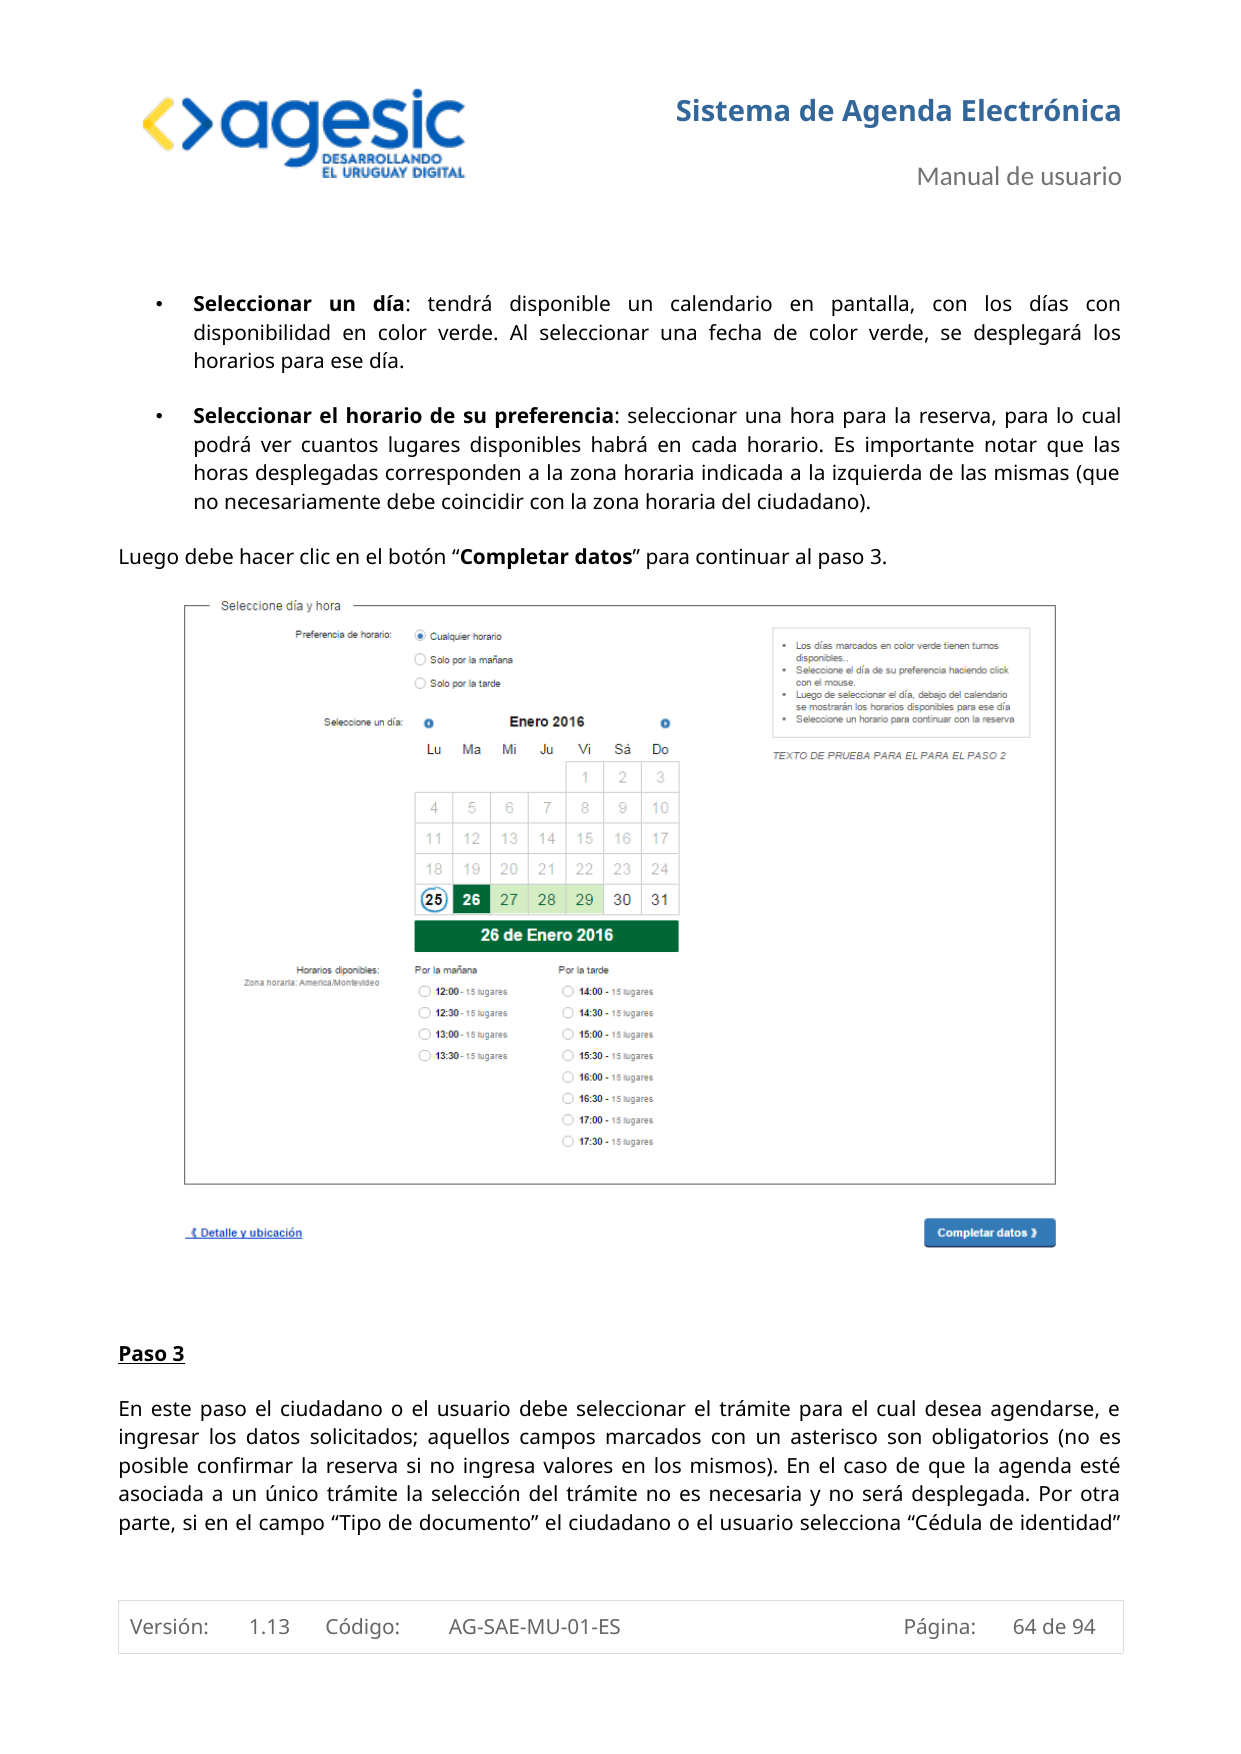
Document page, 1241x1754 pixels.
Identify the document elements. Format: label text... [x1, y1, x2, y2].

list Seleccionar un día: tendrá disponible un calendario en pantalla, con los días con disponibilidad en color verde. Al seleccionar una fecha de color verde, se desplegará los horarios para ese día. [156, 289, 1122, 374]
picture [175, 597, 1065, 1254]
text Paso 3 [118, 1339, 1122, 1367]
picture [142, 88, 466, 178]
list Seleccionar el horario de su preferencia: seleccionar una hora para la reserva, para lo cual podrá ver cuantos lugares disponibles habrá en cada horario. Es importante notar que las horas desplegadas corresponden a la zona horaria indicada a la izquierda de las mismas (que no necesariamente debe coincidir con la zona horaria del ciudadano). [156, 402, 1122, 515]
text En este paso el ciudadano o el usuario debe seleccionar el trámite para el cual desea agendarse, e ingresar los datos solicitados; aquellos campos marcados con un asterisco son obligatorios (no es posible confirmar la reserva si no ingresa valores en los mismos). En el caso de que la agenda esté asociada a un único trámite la selección del trámite no es necesaria y no será desplegada. Por otra parte, si en el campo “Tipo de documento” el ciudadano o el usuario selecciona “Cédula de identidad” [118, 1394, 1122, 1536]
text Luego debe hacer clic en el botón “Completar datos” para continuar al paso 3. [118, 542, 1122, 571]
